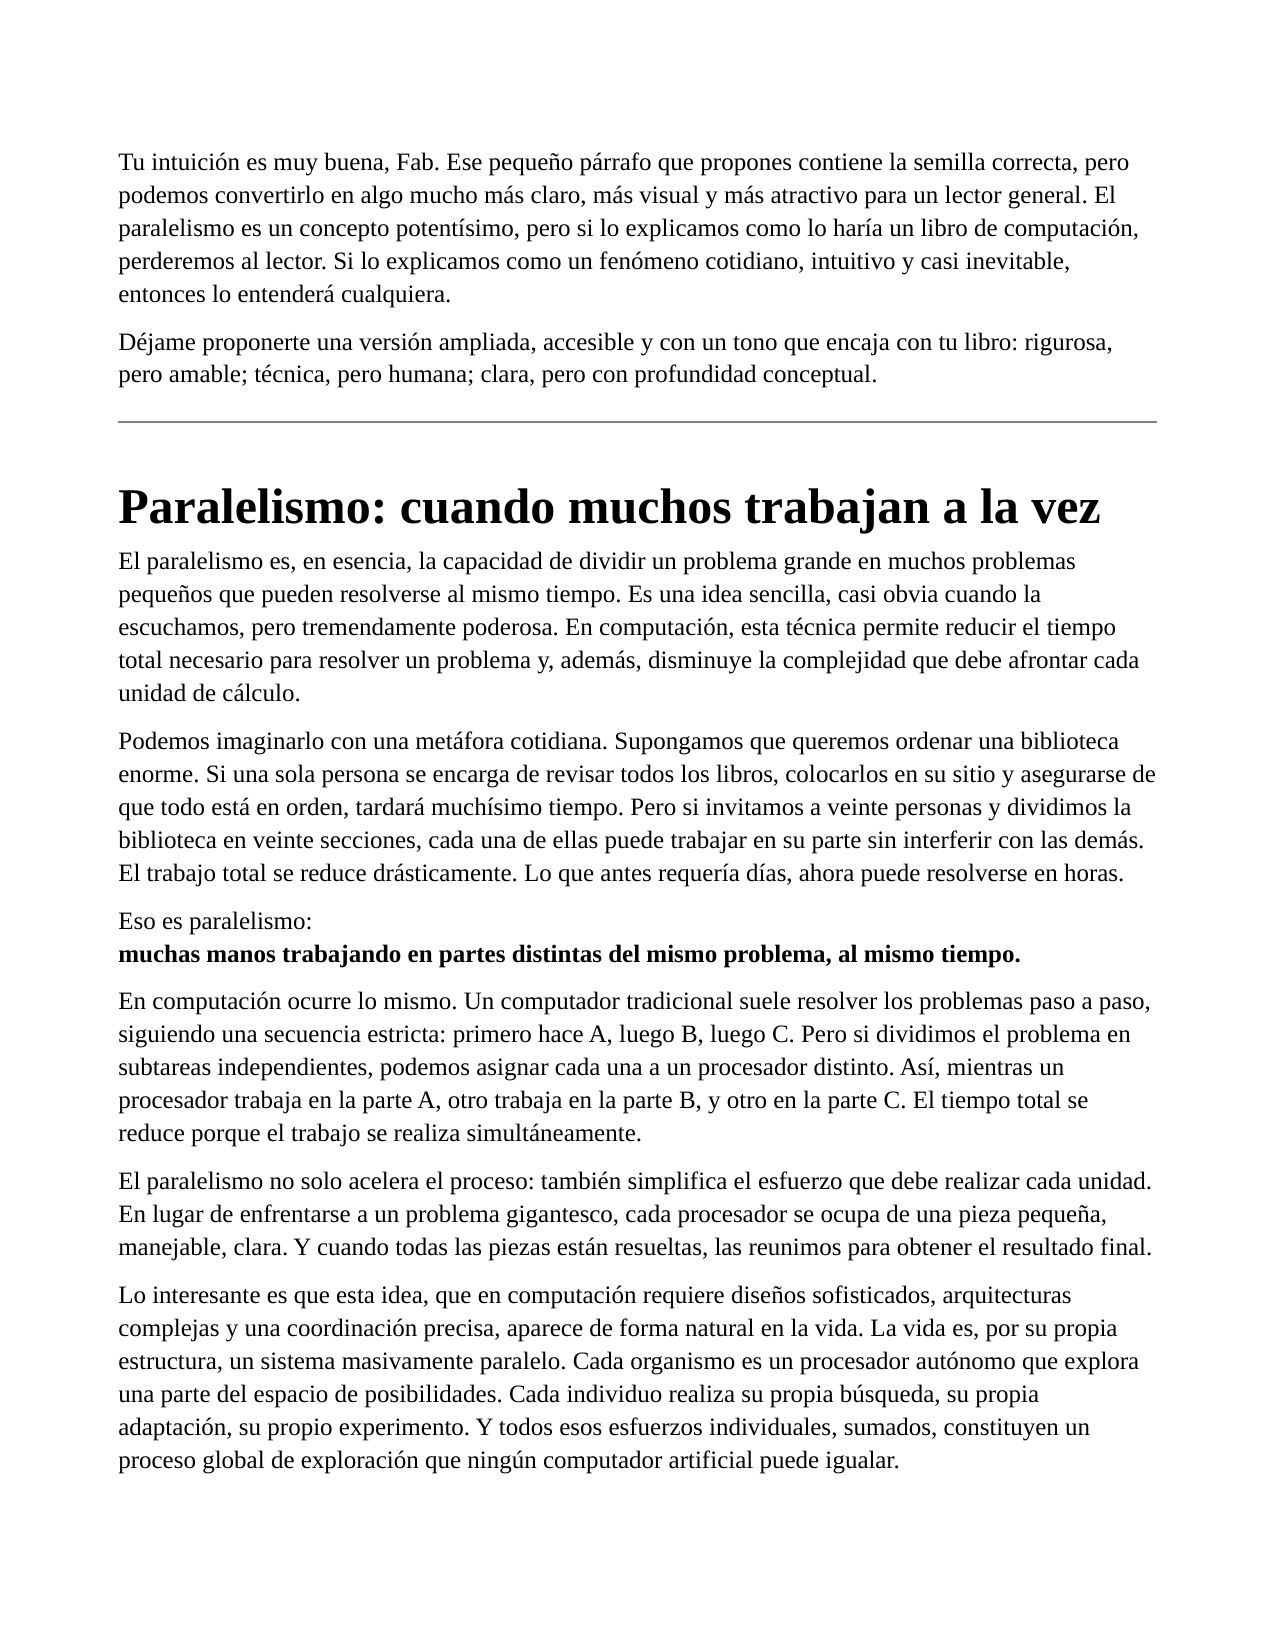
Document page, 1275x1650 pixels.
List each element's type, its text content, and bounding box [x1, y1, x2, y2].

text Déjame proponerte una versión ampliada, accesible y con un tono que encaja con tu libro: rigurosa, pero amable; técnica, pero humana; clara, pero con profundidad conceptual. [118, 327, 1157, 388]
subtitle Paralelismo: cuando muchos trabajan a la vez [118, 476, 1157, 534]
text Tu intuición es muy buena, Fab. Ese pequeño párrafo que propones contiene la semilla correcta, pero podemos convertirlo en algo mucho más claro, más visual y más atractivo para un lector general. El paralelismo es un concepto potentísimo, pero si lo explicamos como lo haría un libro de computación, perderemos al lector. Si lo explicamos como un fenómeno cotidiano, intuitivo y casi inevitable, entonces lo entenderá cualquiera. [118, 147, 1157, 308]
text Podemos imaginarlo con una metáfora cotidiana. Supongamos que queremos ordenar una biblioteca enorme. Si una sola persona se encarga de revisar todos los libros, colocarlos en su sitio y asegurarse de que todo está en orden, tardará muchísimo tiempo. Pero si invitamos a veinte personas y dividimos la biblioteca en veinte secciones, cada una de ellas puede trabajar en su parte sin interferir con las demás. El trabajo total se reduce drásticamente. Lo que antes requería días, ahora puede resolverse en horas. [118, 726, 1157, 887]
text El paralelismo no solo acelera el proceso: también simplifica el esfuerzo que debe realizar cada unidad. En lugar de enfrentarse a un problema gigantesco, cada procesador se ocupa de una pieza pequeña, manejable, clara. Y cuando todas las piezas están resueltas, las reunimos para obtener el resultado final. [118, 1166, 1157, 1261]
text En computación ocurre lo mismo. Un computador tradicional suele resolver los problemas paso a paso, siguiendo una secuencia estricta: primero hace A, luego B, luego C. Pero si dividimos el problema en subtareas independientes, podemos asignar cada una a un procesador distinto. Así, mientras un procesador trabaja en la parte A, otro trabaja en la parte B, y otro en la parte C. El tiempo total se reduce porque el trabajo se realiza simultáneamente. [118, 986, 1157, 1147]
text El paralelismo es, en esencia, la capacidad de dividir un problema grande en muchos problemas pequeños que pueden resolverse al mismo tiempo. Es una idea sencilla, casi obvia cuando la escuchamos, pero tremendamente poderosa. En computación, esta técnica permite reducir el tiempo total necesario para resolver un problema y, además, disminuye la complejidad que debe afrontar cada unidad de cálculo. [118, 546, 1157, 707]
text Lo interesante es que esta idea, que en computación requiere diseños sofisticados, arquitecturas complejas y una coordinación precisa, aparece de forma natural en la vida. La vida es, por su propia estructura, un sistema masivamente paralelo. Cada organismo es un procesador autónomo que explora una parte del espacio de posibilidades. Cada individuo realiza su propia búsqueda, su propia adaptación, su propio experimento. Y todos esos esfuerzos individuales, sumados, constituyen un proceso global de exploración que ningún computador artificial puede igualar. [118, 1280, 1157, 1474]
text Eso es paralelismo: muchas manos trabajando en partes distintas del mismo problema, al mismo tiempo. [118, 906, 1157, 968]
